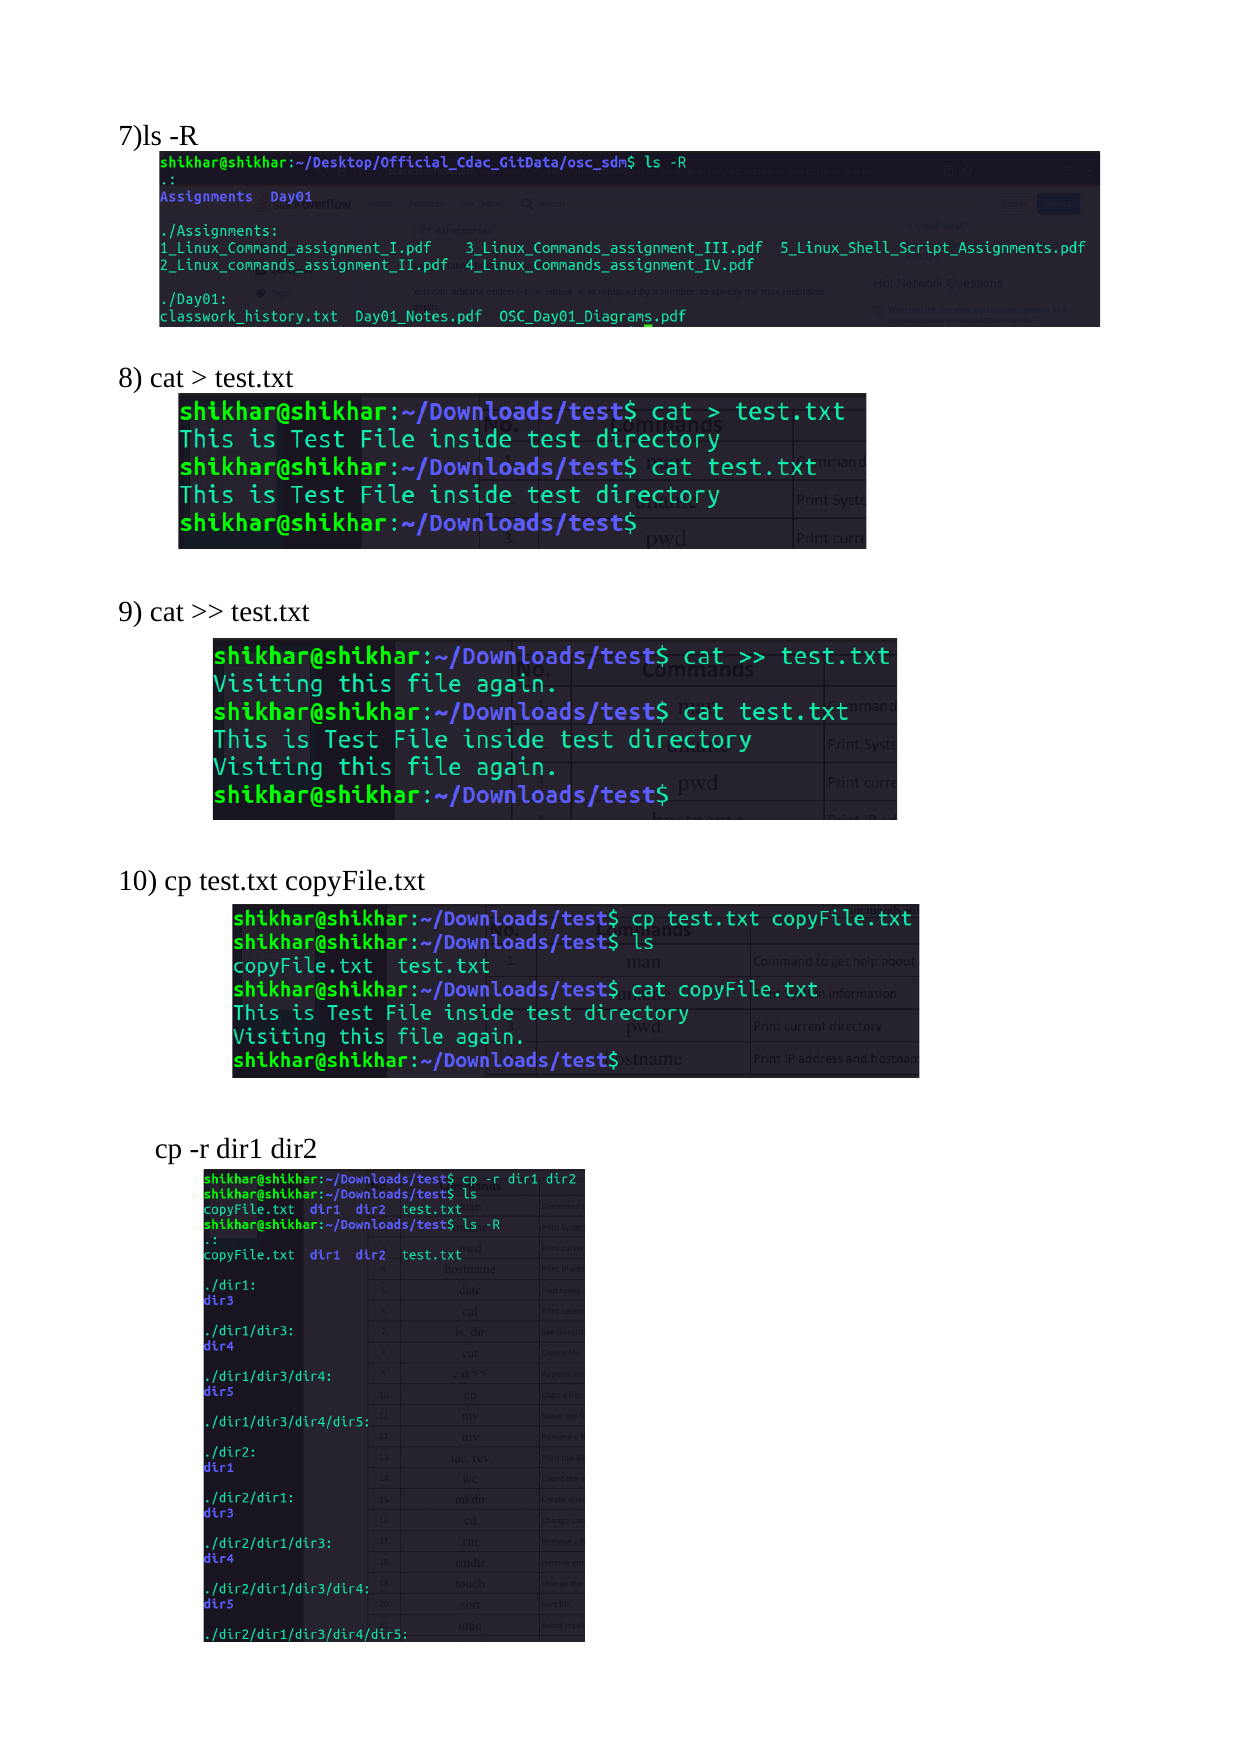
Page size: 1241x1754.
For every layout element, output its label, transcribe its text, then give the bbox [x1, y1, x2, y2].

picture [178, 393, 867, 549]
text 9) cat >> test.txt [118, 594, 1122, 628]
picture [203, 1169, 585, 1642]
text 8) cat > test.txt [118, 360, 1122, 393]
text 7)ls -R [118, 118, 1122, 152]
picture [159, 151, 1100, 327]
text 10) cp test.txt copyFile.txt [118, 863, 1122, 896]
picture [212, 638, 898, 820]
text cp -r dir1 dir2 [118, 1131, 1122, 1165]
picture [232, 904, 920, 1078]
